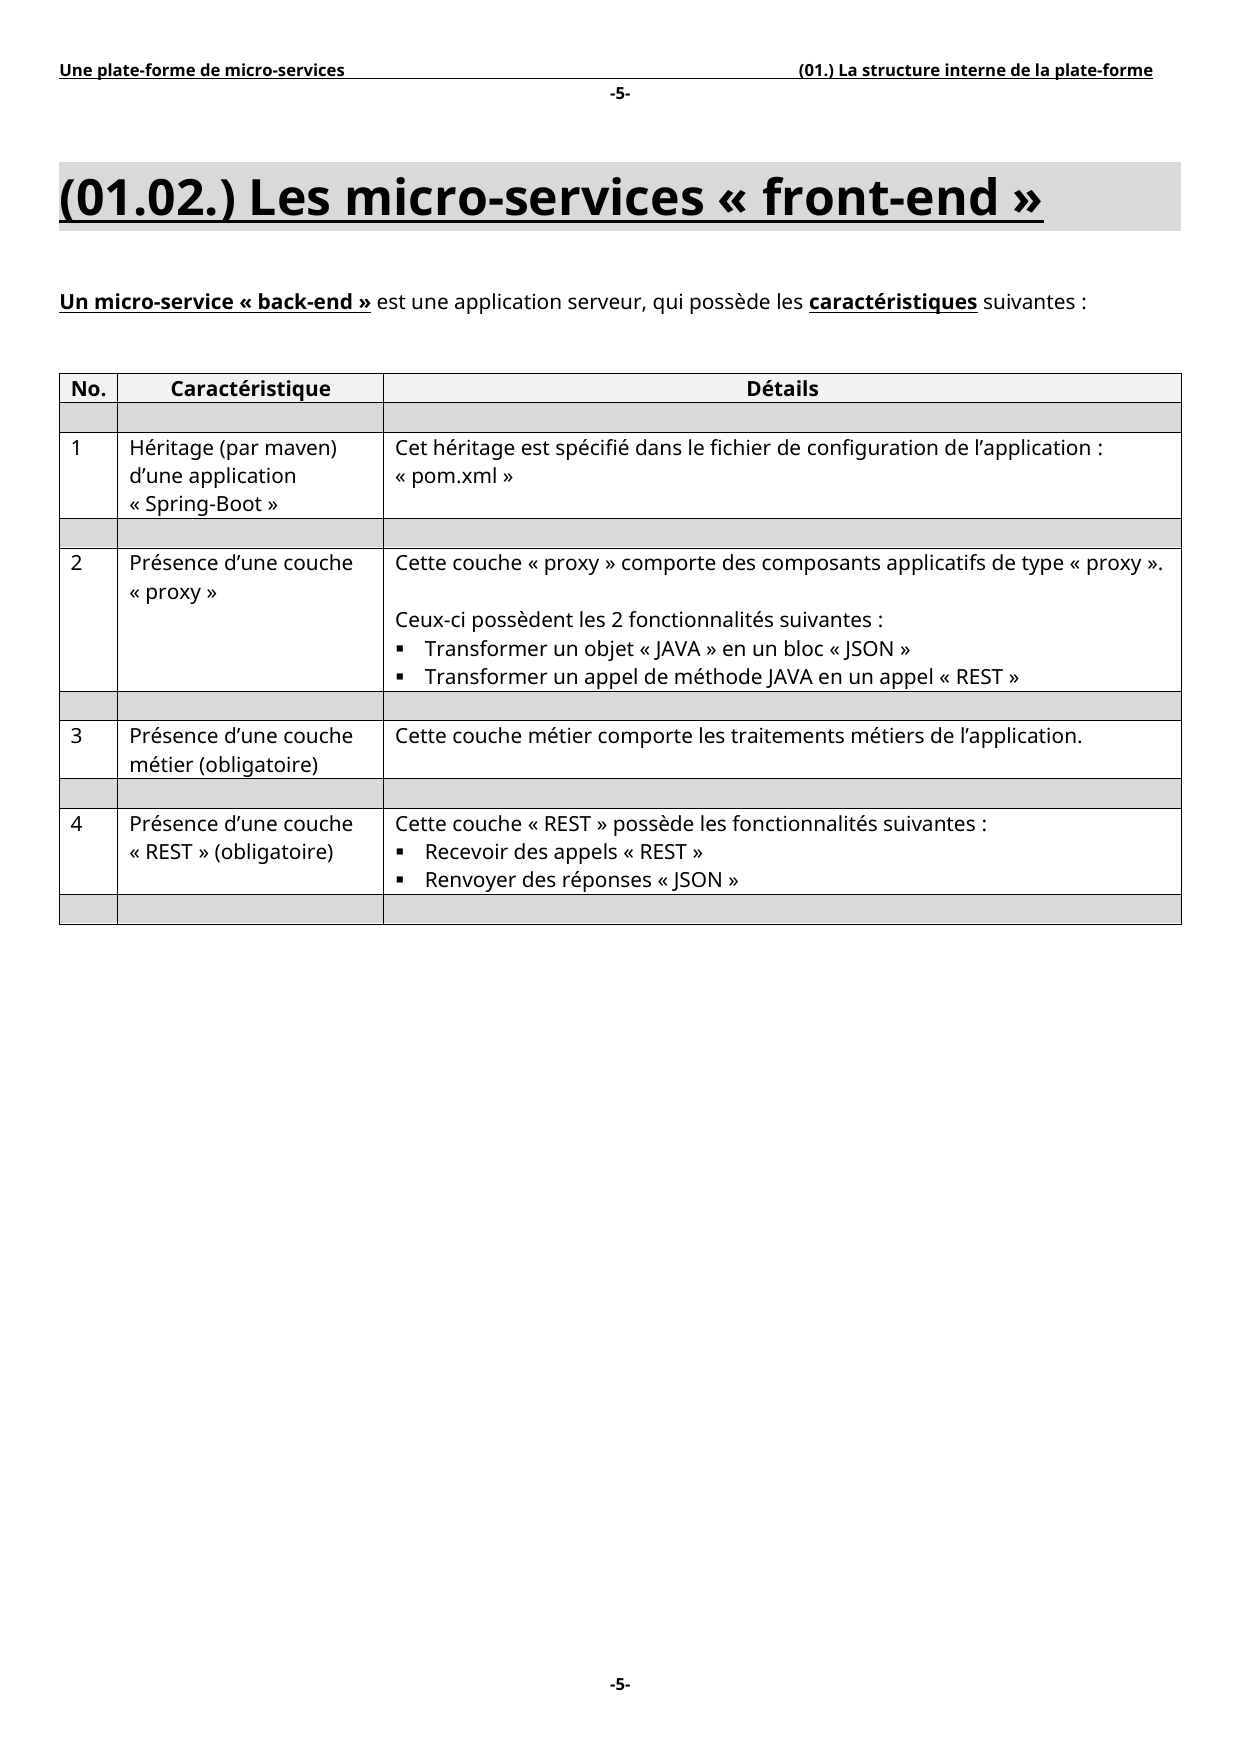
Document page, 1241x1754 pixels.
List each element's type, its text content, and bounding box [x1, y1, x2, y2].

table_cell [60, 403, 117, 432]
table_cell 1 [60, 433, 117, 518]
table_cell Présence d’une couche « REST » (obligatoire) [118, 809, 383, 894]
table_cell [384, 403, 1181, 432]
table_cell [118, 519, 383, 547]
table_cell 3 [60, 721, 117, 778]
table_header No. [60, 374, 117, 402]
table_cell [60, 779, 117, 808]
table_cell Présence d’une couche métier (obligatoire) [118, 721, 383, 778]
table_cell [60, 692, 117, 720]
table_cell [384, 692, 1181, 720]
table_cell [118, 692, 383, 720]
table_cell [118, 895, 383, 923]
table_cell [384, 895, 1181, 923]
table_header Détails [384, 374, 1181, 402]
table_cell [60, 519, 117, 547]
table_header Caractéristique [118, 374, 383, 402]
table_cell [384, 779, 1181, 808]
table_cell Cet héritage est spécifié dans le fichier de configuration de l’application : « pom.xml » [384, 433, 1181, 518]
table_cell [60, 895, 117, 923]
table_cell 2 [60, 549, 117, 691]
text Un micro-service « back-end » est une application serveur, qui possède les caractéristiques suivantes : [59, 287, 1181, 316]
table_cell Cette couche « proxy » comporte des composants applicatifs de type « proxy ». Ceux-ci possèdent les 2 fonctionnalités suivantes : Transformer un objet « JAVA » en un bloc « JSON » Transformer un appel de méthode JAVA en un appel « REST » [384, 549, 1181, 691]
table_cell Cette couche métier comporte les traitements métiers de l’application. [384, 721, 1181, 778]
table_cell [118, 403, 383, 432]
table_cell [118, 779, 383, 808]
text (01.02.) Les micro-services « front-end » [59, 162, 1181, 231]
table_cell 4 [60, 809, 117, 894]
table_cell Héritage (par maven) d’une application « Spring-Boot » [118, 433, 383, 518]
table_cell [384, 519, 1181, 547]
table_cell Cette couche « REST » possède les fonctionnalités suivantes : Recevoir des appels « REST » Renvoyer des réponses « JSON » [384, 809, 1181, 894]
table_cell Présence d’une couche « proxy » [118, 549, 383, 691]
